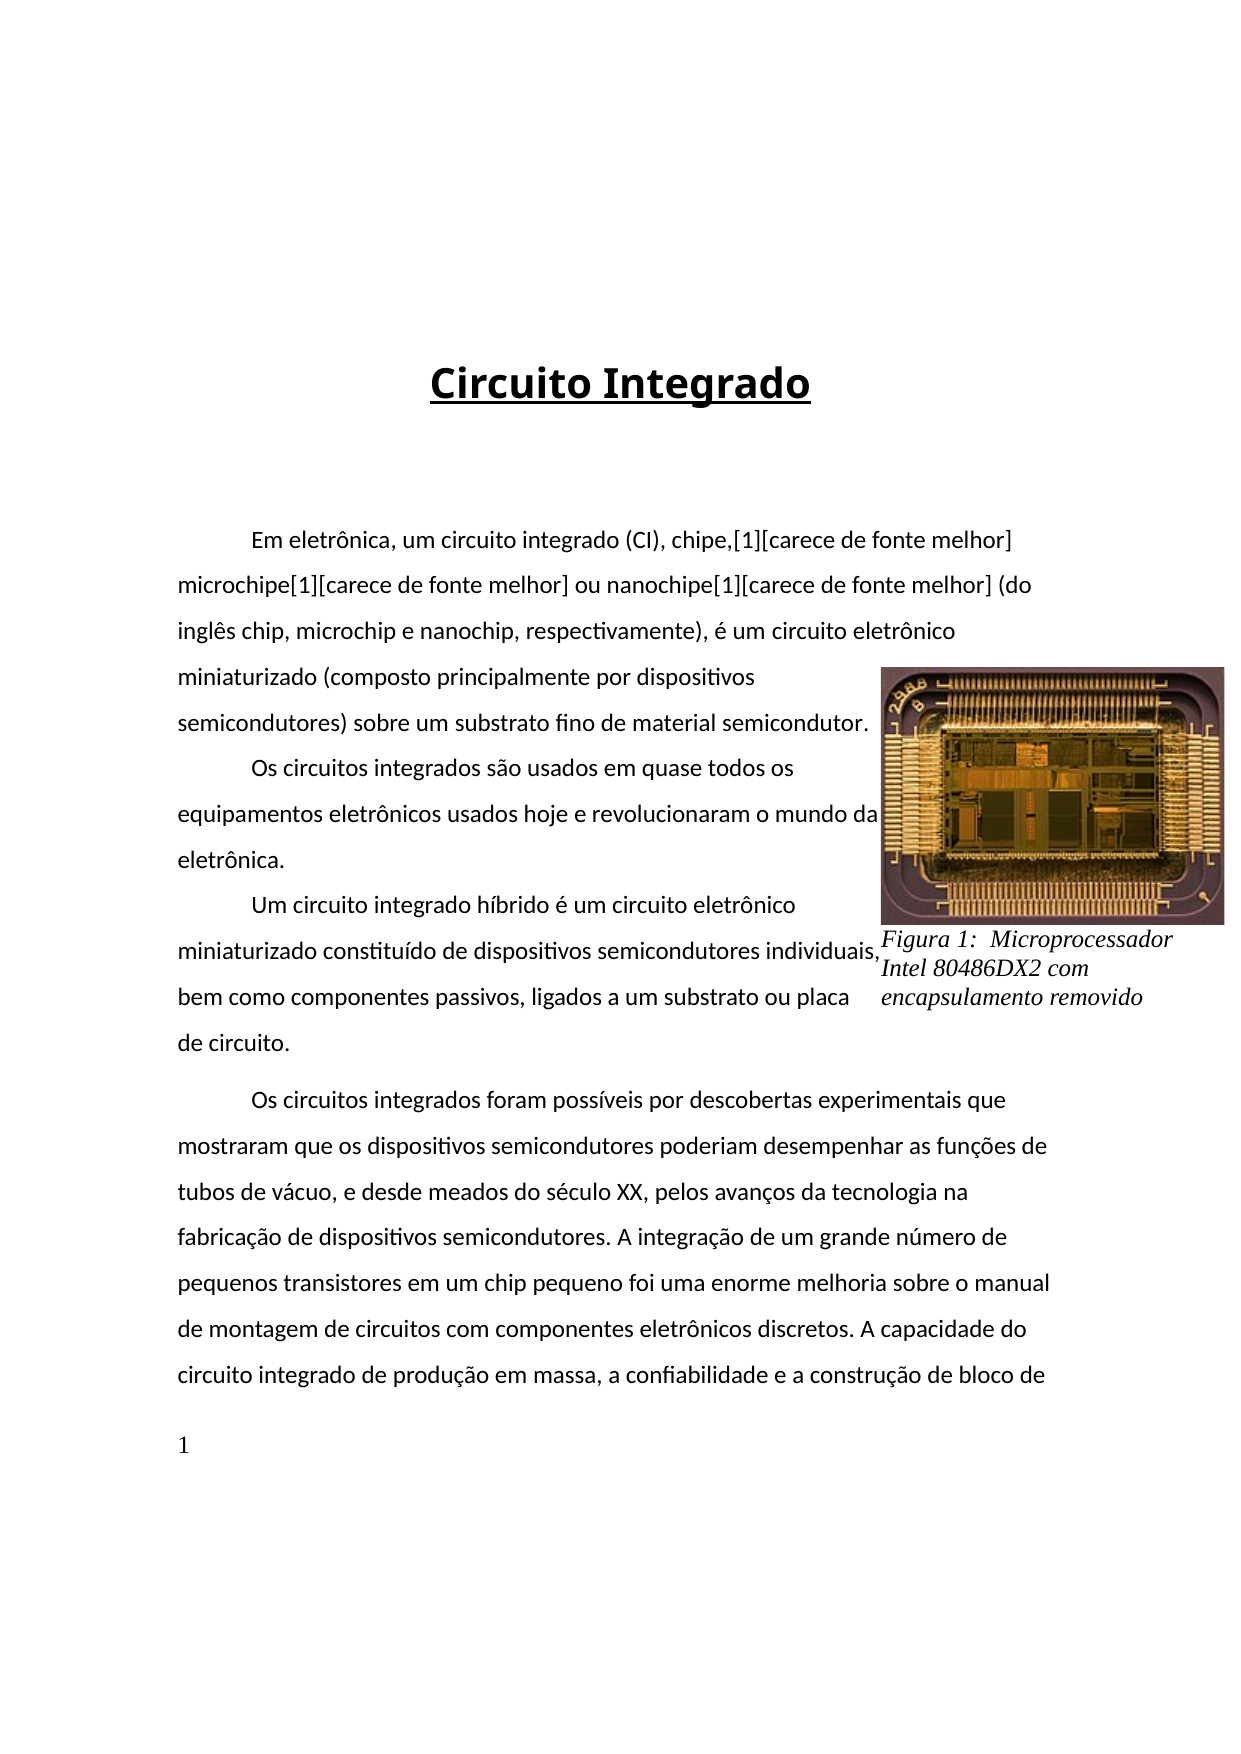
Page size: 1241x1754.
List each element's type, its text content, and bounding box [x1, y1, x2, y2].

picture [880, 667, 1225, 925]
text Em eletrônica, um circuito integrado (CI), chipe,[1][carece de fonte melhor] microchipe[1][carece de fonte melhor] ou nanochipe[1][carece de fonte melhor] (do inglês chip, microchip e nanochip, respectivamente), é um circuito eletrônico miniaturizado (composto principalmente por dispositivos semicondutores) sobre um substrato fino de material semicondutor. [177, 524, 1224, 737]
text Um circuito integrado híbrido é um circuito eletrônico miniaturizado constituído de dispositivos semicondutores individuais, bem como componentes passivos, ligados a um substrato ou placa de circuito. [177, 890, 1063, 1057]
text Figura 1: Microprocessador Intel 80486DX2 com encapsulamento removido [881, 925, 1224, 1011]
text Os circuitos integrados foram possíveis por descobertas experimentais que mostraram que os dispositivos semicondutores poderiam desempenhar as funções de tubos de vácuo, e desde meados do século XX, pelos avanços da tecnologia na fabricação de dispositivos semicondutores. A integração de um grande número de pequenos transistores em um chip pequeno foi uma enorme melhoria sobre o manual de montagem de circuitos com componentes eletrônicos discretos. A capacidade do circuito integrado de produção em massa, a confiabilidade e a construção de bloco de [177, 1084, 1063, 1389]
text Os circuitos integrados são usados em quase todos os equipamentos eletrônicos usados hoje e revolucionaram o mundo da eletrônica. [177, 752, 880, 874]
text Circuito Integrado [177, 353, 1063, 410]
